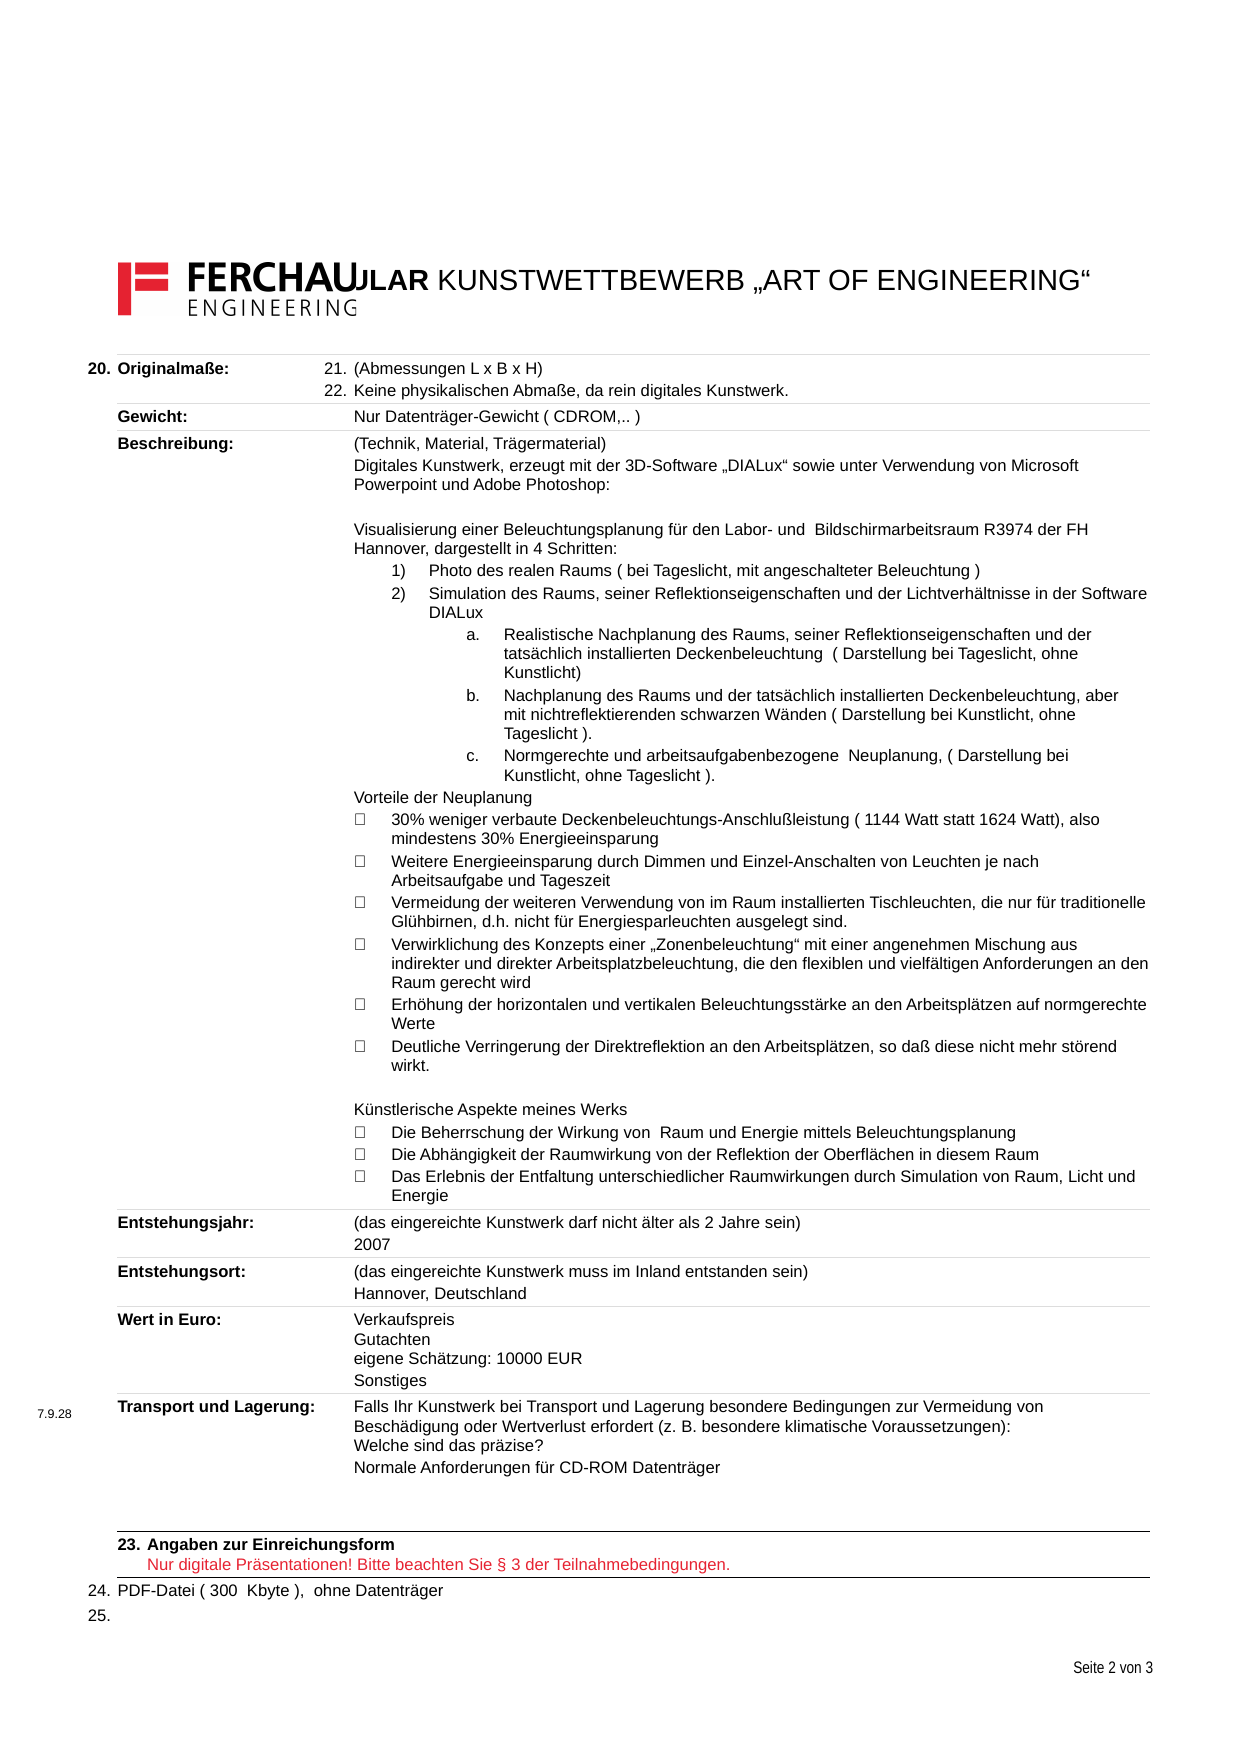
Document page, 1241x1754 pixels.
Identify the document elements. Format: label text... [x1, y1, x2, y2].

table_cell [117, 1506, 1150, 1531]
table_cell Beschreibung: [117, 431, 353, 1208]
table_cell Angaben zur Einreichungsform Nur digitale Präsentationen! Bitte beachten Sie § 3 der Teilnahmebedingungen. [117, 1532, 1150, 1577]
table_cell (das eingereichte Kunstwerk darf nicht älter als 2 Jahre sein) 2007 [354, 1210, 1150, 1257]
table_cell PDF-Datei ( 300 Kbyte ), ohne Datenträger [117, 1578, 1150, 1603]
table_cell (Technik, Material, Trägermaterial) Digitales Kunstwerk, erzeugt mit der 3D-Software „DIALux“ sowie unter Verwendung von Microsoft Powerpoint und Adobe Photoshop: Visualisierung einer Beleuchtungsplanung für den Labor- und Bildschirmarbeitsraum R3974 der FH Hannover, dargestellt in 4 Schritten: Photo des realen Raums ( bei Tageslicht, mit angeschalteter Beleuchtung ) Simulation des Raums, seiner Reflektionseigenschaften und der Lichtverhältnisse in der Software DIALux Realistische Nachplanung des Raums, seiner Reflektionseigenschaften und der tatsächlich installierten Deckenbeleuchtung ( Darstellung bei Tageslicht, ohne Kunstlicht) Nachplanung des Raums und der tatsächlich installierten Deckenbeleuchtung, aber mit nichtreflektierenden schwarzen Wänden ( Darstellung bei Kunstlicht, ohne Tageslicht ). Normgerechte und arbeitsaufgabenbezogene Neuplanung, ( Darstellung bei Kunstlicht, ohne Tageslicht ). Vorteile der Neuplanung 30% weniger verbaute Deckenbeleuchtungs-Anschlußleistung ( 1144 Watt statt 1624 Watt), also mindestens 30% Energieeinsparung Weitere Energieeinsparung durch Dimmen und Einzel-Anschalten von Leuchten je nach Arbeitsaufgabe und Tageszeit Vermeidung der weiteren Verwendung von im Raum installierten Tischleuchten, die nur für traditionelle Glühbirnen, d.h. nicht für Energiesparleuchten ausgelegt sind. Verwirklichung des Konzepts einer „Zonenbeleuchtung“ mit einer angenehmen Mischung aus indirekter und direkter Arbeitsplatzbeleuchtung, die den flexiblen und vielfältigen Anforderungen an den Raum gerecht wird Erhöhung der horizontalen und vertikalen Beleuchtungsstärke an den Arbeitsplätzen auf normgerechte Werte Deutliche Verringerung der Direktreflektion an den Arbeitsplätzen, so daß diese nicht mehr störend wirkt. Künstlerische Aspekte meines Werks Die Beherrschung der Wirkung von Raum und Energie mittels Beleuchtungsplanung Die Abhängigkeit der Raumwirkung von der Reflektion der Oberflächen in diesem Raum Das Erlebnis der Entfaltung unterschiedlicher Raumwirkungen durch Simulation von Raum, Licht und Energie [354, 431, 1150, 1208]
table_cell (das eingereichte Kunstwerk muss im Inland entstanden sein) Hannover, Deutschland [354, 1258, 1150, 1306]
table_cell Transport und Lagerung: [117, 1394, 353, 1480]
table_cell [117, 1603, 1150, 1628]
table_cell Originalmaße: [117, 355, 353, 403]
table_cell Nur Datenträger-Gewicht ( CDROM,.. ) [354, 404, 1150, 429]
table_cell Falls Ihr Kunstwerk bei Transport und Lagerung besondere Bedingungen zur Vermeidung von Beschädigung oder Wertverlust erfordert (z. B. besondere klimatische Voraussetzungen): Welche sind das präzise? Normale Anforderungen für CD-ROM Datenträger [354, 1394, 1150, 1480]
picture [118, 262, 357, 316]
table_cell (Abmessungen L x B x H) Keine physikalischen Abmaße, da rein digitales Kunstwerk. [354, 355, 1150, 403]
table_cell Entstehungsjahr: [117, 1210, 353, 1257]
table_cell Entstehungsort: [117, 1258, 353, 1306]
table_cell Gewicht: [117, 404, 353, 429]
table_cell Wert in Euro: [117, 1307, 353, 1393]
table_cell Verkaufspreis Gutachten eigene Schätzung: 10000 EUR Sonstiges [354, 1307, 1150, 1393]
table_cell [117, 1480, 1150, 1506]
